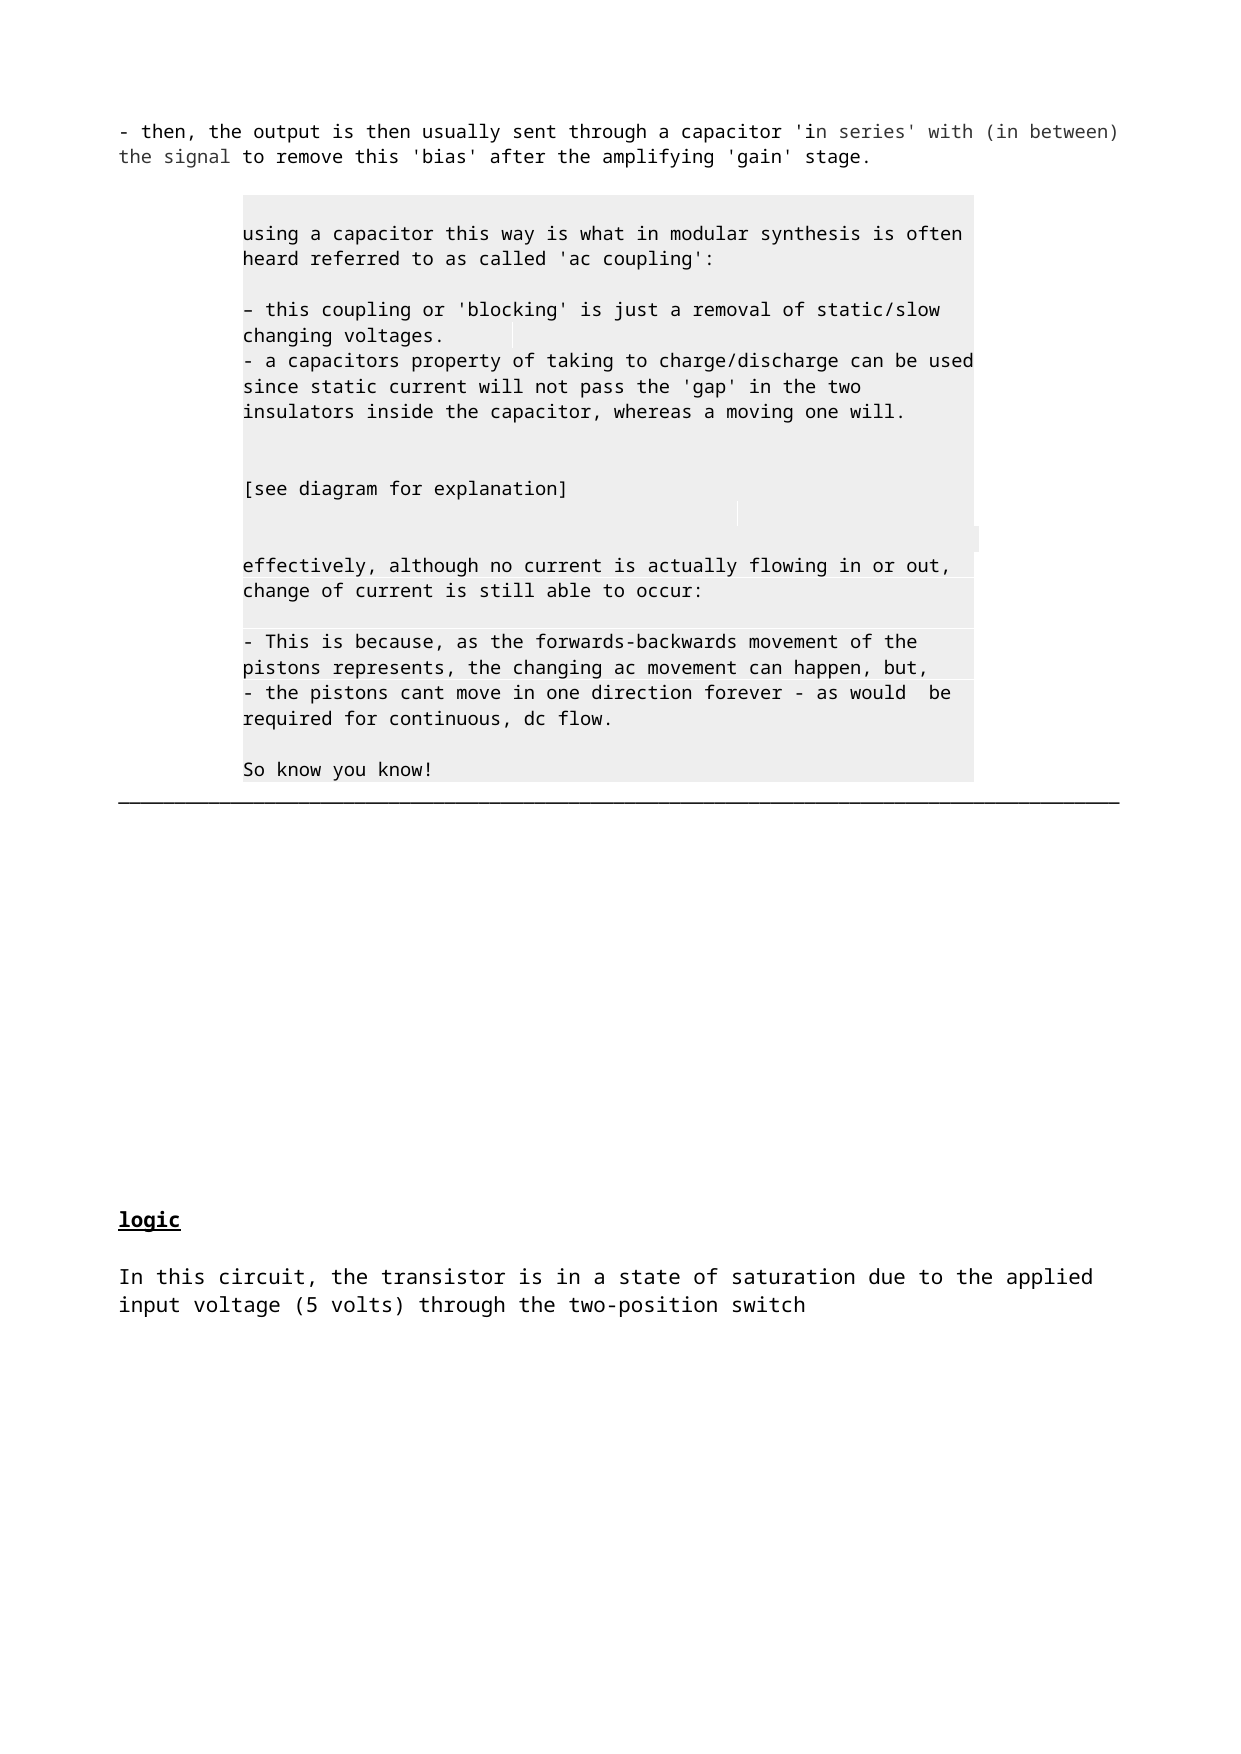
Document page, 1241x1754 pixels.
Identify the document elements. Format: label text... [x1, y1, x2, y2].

text - a capacitors property of taking to charge/discharge can be used since static current will not pass the 'gap' in the two insulators inside the capacitor, whereas a moving one will. [242, 348, 983, 450]
text using a capacitor this way is what in modular synthesis is often heard referred to as called 'ac coupling': [242, 220, 983, 271]
text _________________________________________________________________________________________ [118, 782, 1122, 807]
text effectively, although no current is actually flowing in or out, change of current is still able to occur: [242, 526, 983, 603]
text – this coupling or 'blocking' is just a removal of static/slow changing voltages. [242, 297, 983, 348]
text logic [118, 1205, 1122, 1234]
text So know you know! [242, 756, 983, 782]
text - the pistons cant move in one direction forever - as would be required for continuous, dc flow. [242, 679, 983, 756]
text In this circuit, the transistor is in a state of saturation due to the applied input voltage (5 volts) through the two-position switch [118, 1262, 1122, 1319]
text - This is because, as the forwards-backwards movement of the pistons represents, the changing ac movement can happen, but, [242, 628, 983, 679]
text [see diagram for explanation] [242, 475, 983, 501]
text - then, the output is then usually sent through a capacitor 'in series' with (in between) the signal to remove this 'bias' after the amplifying 'gain' stage. [118, 118, 1122, 169]
